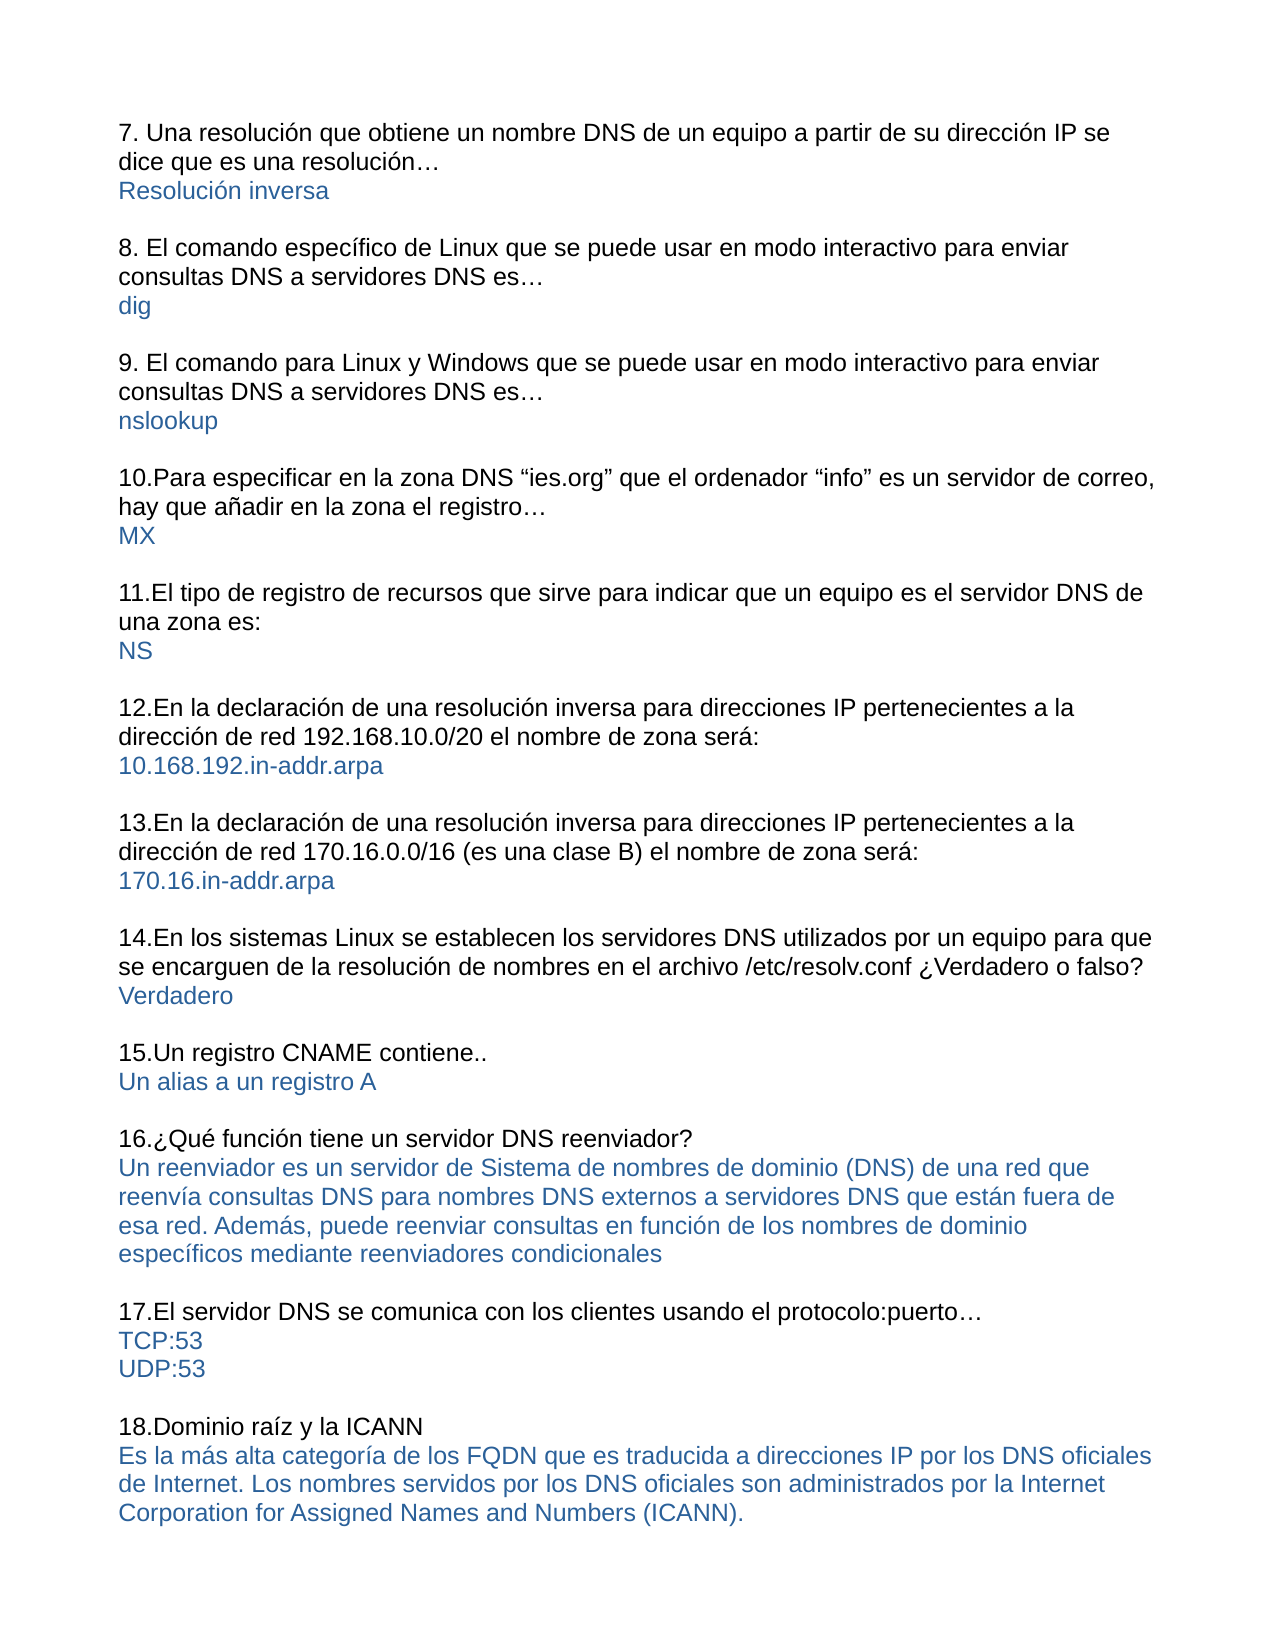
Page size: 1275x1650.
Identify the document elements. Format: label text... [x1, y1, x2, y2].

text Es la más alta categoría de los FQDN que es traducida a direcciones IP por los DNS oficiales de Internet. Los nombres servidos por los DNS oficiales son administrados por la Internet Corporation for Assigned Names and Numbers (ICANN). [118, 1441, 1157, 1527]
text TCP:53 [118, 1326, 1157, 1354]
text 9. El comando para Linux y Windows que se puede usar en modo interactivo para enviar consultas DNS a servidores DNS es… [118, 348, 1157, 406]
text 170.16.in-addr.arpa [118, 866, 1157, 894]
text Un alias a un registro A [118, 1067, 1157, 1096]
text 14.En los sistemas Linux se establecen los servidores DNS utilizados por un equipo para que se encarguen de la resolución de nombres en el archivo /etc/resolv.conf ¿Verdadero o falso? [118, 923, 1157, 981]
text 8. El comando específico de Linux que se puede usar en modo interactivo para enviar consultas DNS a servidores DNS es… [118, 233, 1157, 291]
text 15.Un registro CNAME contiene.. [118, 1038, 1157, 1067]
text 10.168.192.in-addr.arpa [118, 751, 1157, 779]
text MX [118, 521, 1157, 549]
text Un reenviador es un servidor de Sistema de nombres de dominio (DNS) de una red que reenvía consultas DNS para nombres DNS externos a servidores DNS que están fuera de esa red. Además, puede reenviar consultas en función de los nombres de dominio específicos mediante reenviadores condicionales [118, 1153, 1157, 1268]
text 17.El servidor DNS se comunica con los clientes usando el protocolo:puerto… [118, 1297, 1157, 1326]
text 7. Una resolución que obtiene un nombre DNS de un equipo a partir de su dirección IP se dice que es una resolución… [118, 118, 1157, 176]
text nslookup [118, 406, 1157, 434]
text NS [118, 636, 1157, 664]
text Resolución inversa [118, 176, 1157, 204]
text 12.En la declaración de una resolución inversa para direcciones IP pertenecientes a la dirección de red 192.168.10.0/20 el nombre de zona será: [118, 693, 1157, 751]
text 13.En la declaración de una resolución inversa para direcciones IP pertenecientes a la dirección de red 170.16.0.0/16 (es una clase B) el nombre de zona será: [118, 808, 1157, 866]
text dig [118, 291, 1157, 319]
text 11.El tipo de registro de recursos que sirve para indicar que un equipo es el servidor DNS de una zona es: [118, 578, 1157, 636]
text Verdadero [118, 981, 1157, 1009]
text UDP:53 [118, 1354, 1157, 1383]
text 10.Para especificar en la zona DNS “ies.org” que el ordenador “info” es un servidor de correo, hay que añadir en la zona el registro… [118, 463, 1157, 521]
text 16.¿Qué función tiene un servidor DNS reenviador? [118, 1124, 1157, 1153]
text 18.Dominio raíz y la ICANN [118, 1412, 1157, 1441]
